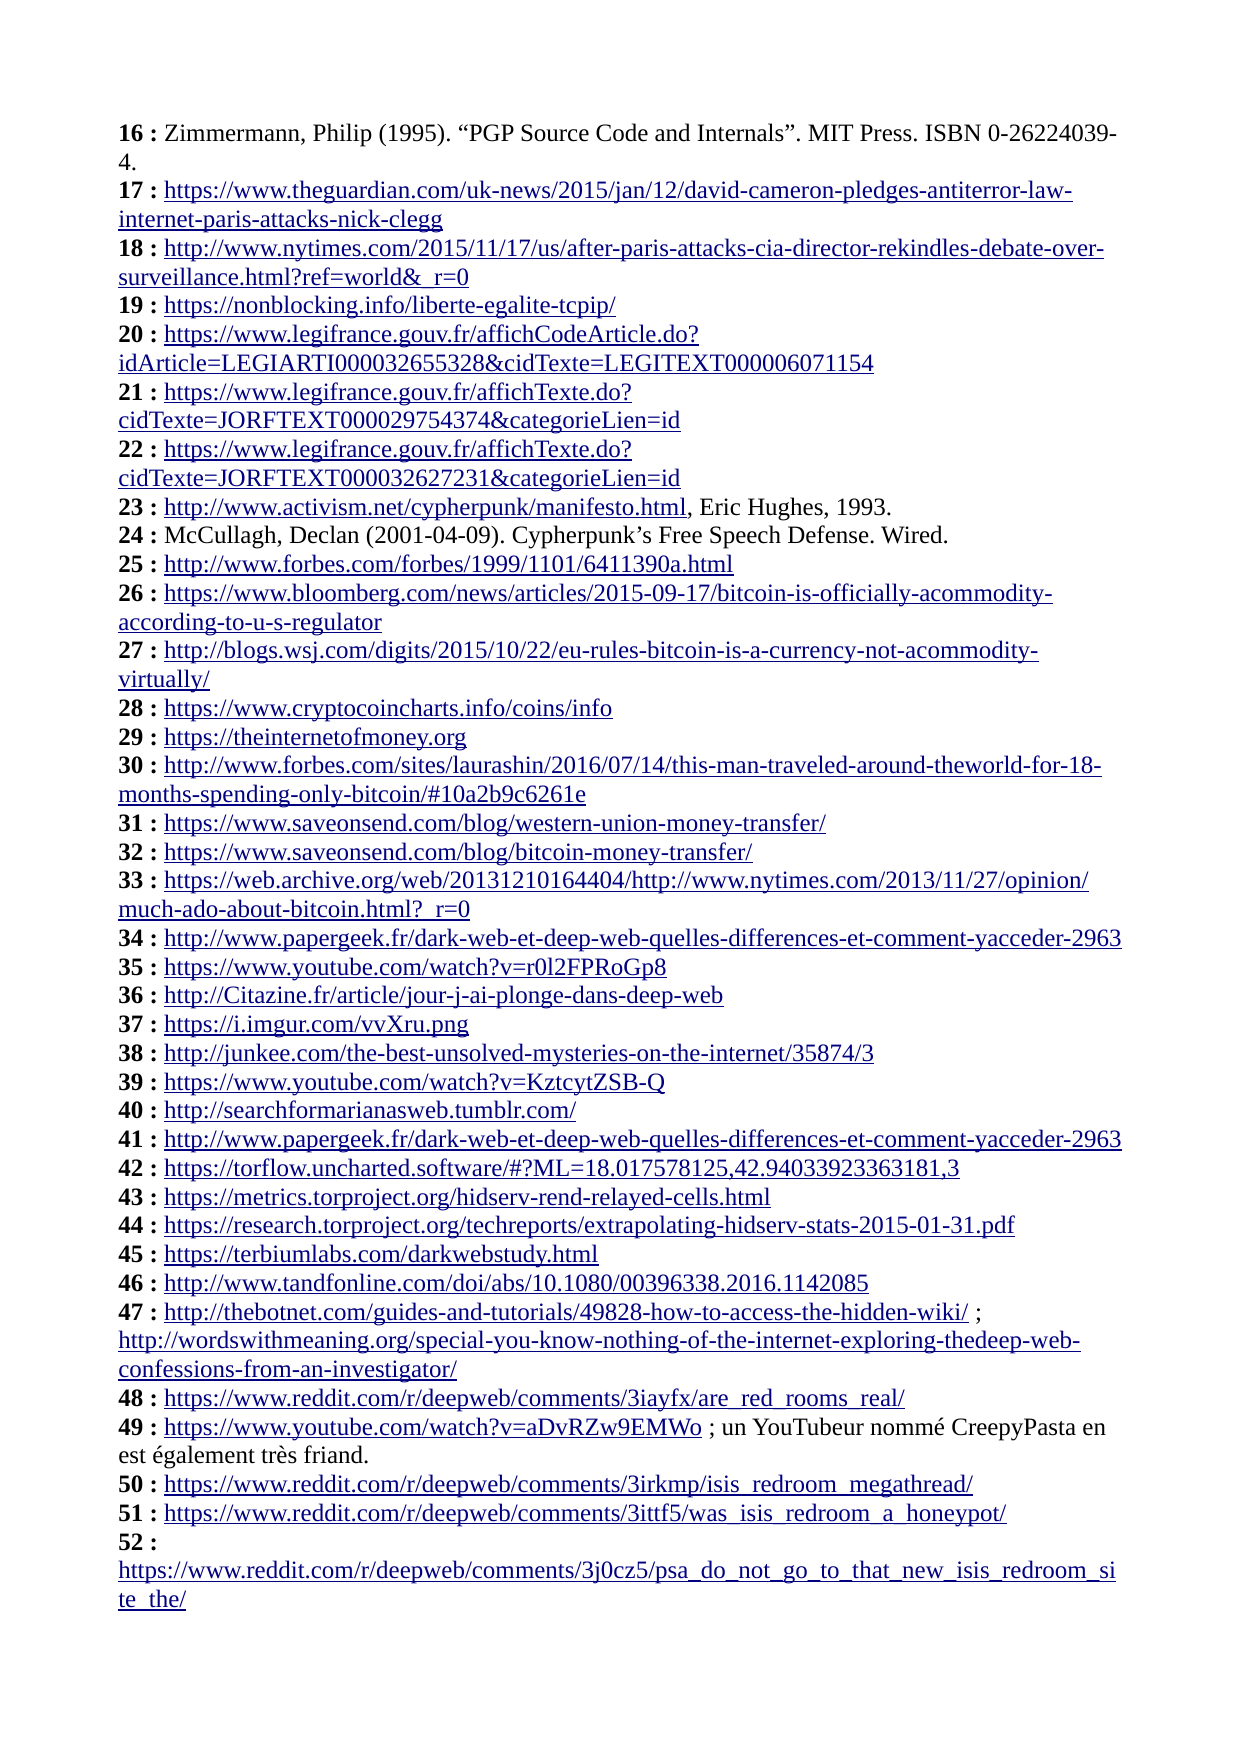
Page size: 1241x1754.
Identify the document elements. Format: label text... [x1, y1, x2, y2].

text 29 : https://theinternetofmoney.org [118, 722, 1122, 751]
text 45 : https://terbiumlabs.com/darkwebstudy.html [118, 1239, 1122, 1268]
text 24 : McCullagh, Declan (2001-04-09). Cypherpunk’s Free Speech Defense. Wired. [118, 521, 1122, 549]
text 51 : https://www.reddit.com/r/deepweb/comments/3ittf5/was_isis_redroom_a_honeypot/ [118, 1498, 1122, 1527]
text 19 : https://nonblocking.info/liberte-egalite-tcpip/ [118, 291, 1122, 319]
text 17 : https://www.theguardian.com/uk-news/2015/jan/12/david-cameron-pledges-antiterror-law-internet-paris-attacks-nick-clegg [118, 176, 1122, 233]
text 23 : http://www.activism.net/cypherpunk/manifesto.html, Eric Hughes, 1993. [118, 492, 1122, 521]
text 36 : http://Citazine.fr/article/jour-j-ai-plonge-dans-deep-web [118, 981, 1122, 1009]
text 49 : https://www.youtube.com/watch?v=aDvRZw9EMWo ; un YouTubeur nommé CreepyPasta en est également très friand. [118, 1412, 1122, 1469]
text 44 : https://research.torproject.org/techreports/extrapolating-hidserv-stats-2015-01-31.pdf [118, 1211, 1122, 1239]
text 52 : https://www.reddit.com/r/deepweb/comments/3j0cz5/psa_do_not_go_to_that_new_isis_redroom_site_the/ [118, 1527, 1122, 1613]
text 48 : https://www.reddit.com/r/deepweb/comments/3iayfx/are_red_rooms_real/ [118, 1383, 1122, 1412]
text 43 : https://metrics.torproject.org/hidserv-rend-relayed-cells.html [118, 1182, 1122, 1211]
text 18 : http://www.nytimes.com/2015/11/17/us/after-paris-attacks-cia-director-rekindles-debate-over-surveillance.html?ref=world&_r=0 [118, 233, 1122, 291]
text 35 : https://www.youtube.com/watch?v=r0l2FPRoGp8 [118, 952, 1122, 981]
text 32 : https://www.saveonsend.com/blog/bitcoin-money-transfer/ [118, 837, 1122, 866]
text 26 : https://www.bloomberg.com/news/articles/2015-09-17/bitcoin-is-officially-acommodity-according-to-u-s-regulator [118, 578, 1122, 636]
text 50 : https://www.reddit.com/r/deepweb/comments/3irkmp/isis_redroom_megathread/ [118, 1469, 1122, 1498]
text 30 : http://www.forbes.com/sites/laurashin/2016/07/14/this-man-traveled-around-theworld-for-18-months-spending-only-bitcoin/#10a2b9c6261e [118, 751, 1122, 808]
text 38 : http://junkee.com/the-best-unsolved-mysteries-on-the-internet/35874/3 [118, 1038, 1122, 1067]
text 16 : Zimmermann, Philip (1995). “PGP Source Code and Internals”. MIT Press. ISBN 0-26224039-4. [118, 118, 1122, 176]
text 28 : https://www.cryptocoincharts.info/coins/info [118, 693, 1122, 722]
text 21 : https://www.legifrance.gouv.fr/affichTexte.do?cidTexte=JORFTEXT000029754374&categorieLien=id [118, 377, 1122, 434]
text 39 : https://www.youtube.com/watch?v=KztcytZSB-Q [118, 1067, 1122, 1096]
text 31 : https://www.saveonsend.com/blog/western-union-money-transfer/ [118, 808, 1122, 837]
text 20 : https://www.legifrance.gouv.fr/affichCodeArticle.do?idArticle=LEGIARTI000032655328&cidTexte=LEGITEXT000006071154 [118, 319, 1122, 377]
text 22 : https://www.legifrance.gouv.fr/affichTexte.do?cidTexte=JORFTEXT000032627231&categorieLien=id [118, 434, 1122, 492]
text 33 : https://web.archive.org/web/20131210164404/http://www.nytimes.com/2013/11/27/opinion/much-ado-about-bitcoin.html?_r=0 [118, 866, 1122, 923]
text 41 : http://www.papergeek.fr/dark-web-et-deep-web-quelles-differences-et-comment-yacceder-2963 42 : https://torflow.uncharted.software/#?ML=18.017578125,42.94033923363181,3 [118, 1124, 1122, 1182]
text 27 : http://blogs.wsj.com/digits/2015/10/22/eu-rules-bitcoin-is-a-currency-not-acommodity-virtually/ [118, 636, 1122, 693]
text 46 : http://www.tandfonline.com/doi/abs/10.1080/00396338.2016.1142085 [118, 1268, 1122, 1297]
text 37 : https://i.imgur.com/vvXru.png [118, 1009, 1122, 1038]
text 47 : http://thebotnet.com/guides-and-tutorials/49828-how-to-access-the-hidden-wiki/ ; http://wordswithmeaning.org/special-you-know-nothing-of-the-internet-exploring-thedeep-web-confessions-from-an-investigator/ [118, 1297, 1122, 1383]
text 25 : http://www.forbes.com/forbes/1999/1101/6411390a.html [118, 549, 1122, 578]
text 40 : http://searchformarianasweb.tumblr.com/ [118, 1096, 1122, 1124]
text 34 : http://www.papergeek.fr/dark-web-et-deep-web-quelles-differences-et-comment-yacceder-2963 [118, 923, 1122, 952]
